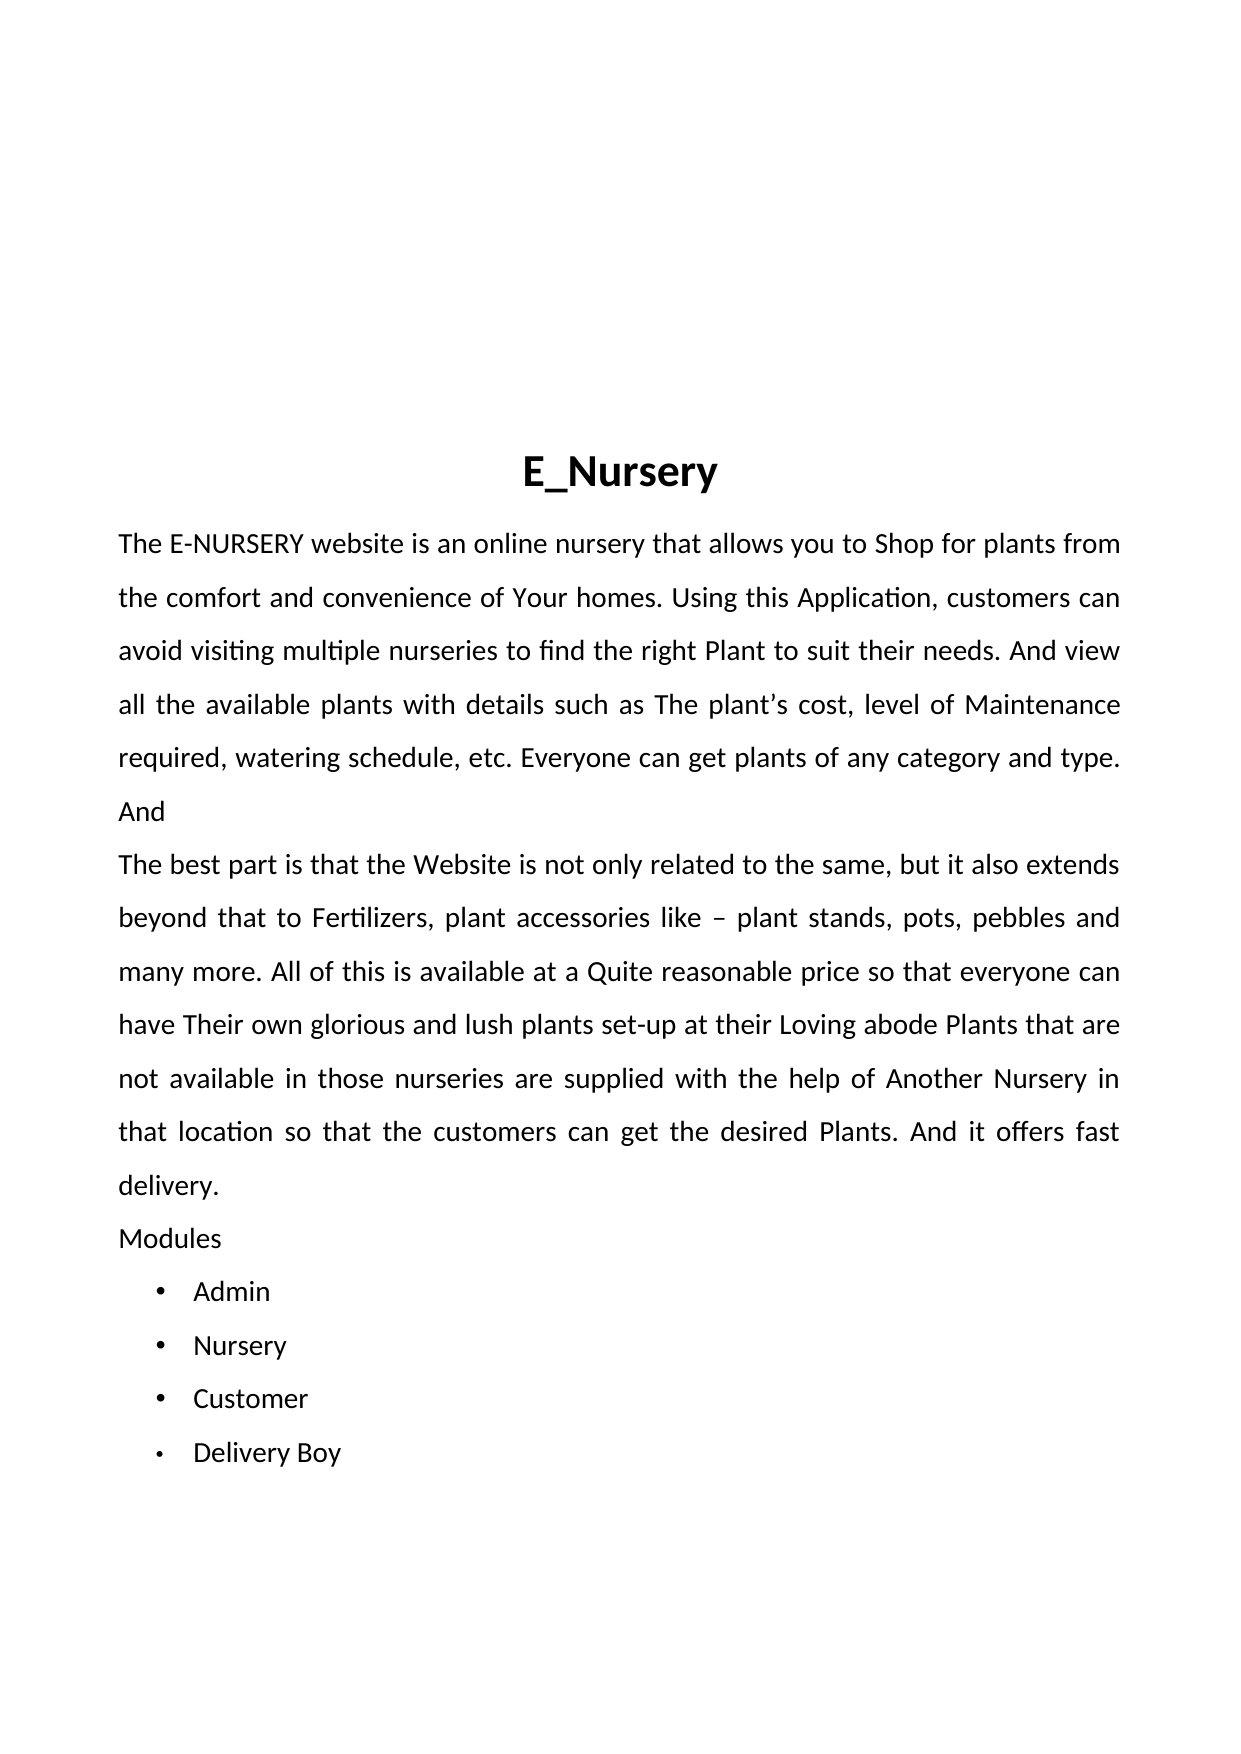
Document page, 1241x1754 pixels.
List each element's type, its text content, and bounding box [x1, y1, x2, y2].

list Customer [156, 1380, 1122, 1416]
list Delivery Boy [156, 1434, 1122, 1469]
text E_Nursery [118, 441, 1122, 497]
text The E-NURSERY website is an online nursery that allows you to Shop for plants from the comfort and convenience of Your homes. Using this Application, customers can avoid visiting multiple nurseries to find the right Plant to suit their needs. And view all the available plants with details such as The plant’s cost, level of Maintenance required, watering schedule, etc. Everyone can get plants of any category and type. And [118, 525, 1122, 828]
text Modules [118, 1220, 1122, 1256]
text The best part is that the Website is not only related to the same, but it also extends beyond that to Fertilizers, plant accessories like – plant stands, pots, pebbles and many more. All of this is available at a Quite reasonable price so that everyone can have Their own glorious and lush plants set-up at their Loving abode Plants that are not available in those nurseries are supplied with the help of Another Nursery in that location so that the customers can get the desired Plants. And it offers fast delivery. [118, 846, 1122, 1202]
list Nursery [156, 1327, 1122, 1363]
list Admin [156, 1273, 1122, 1309]
